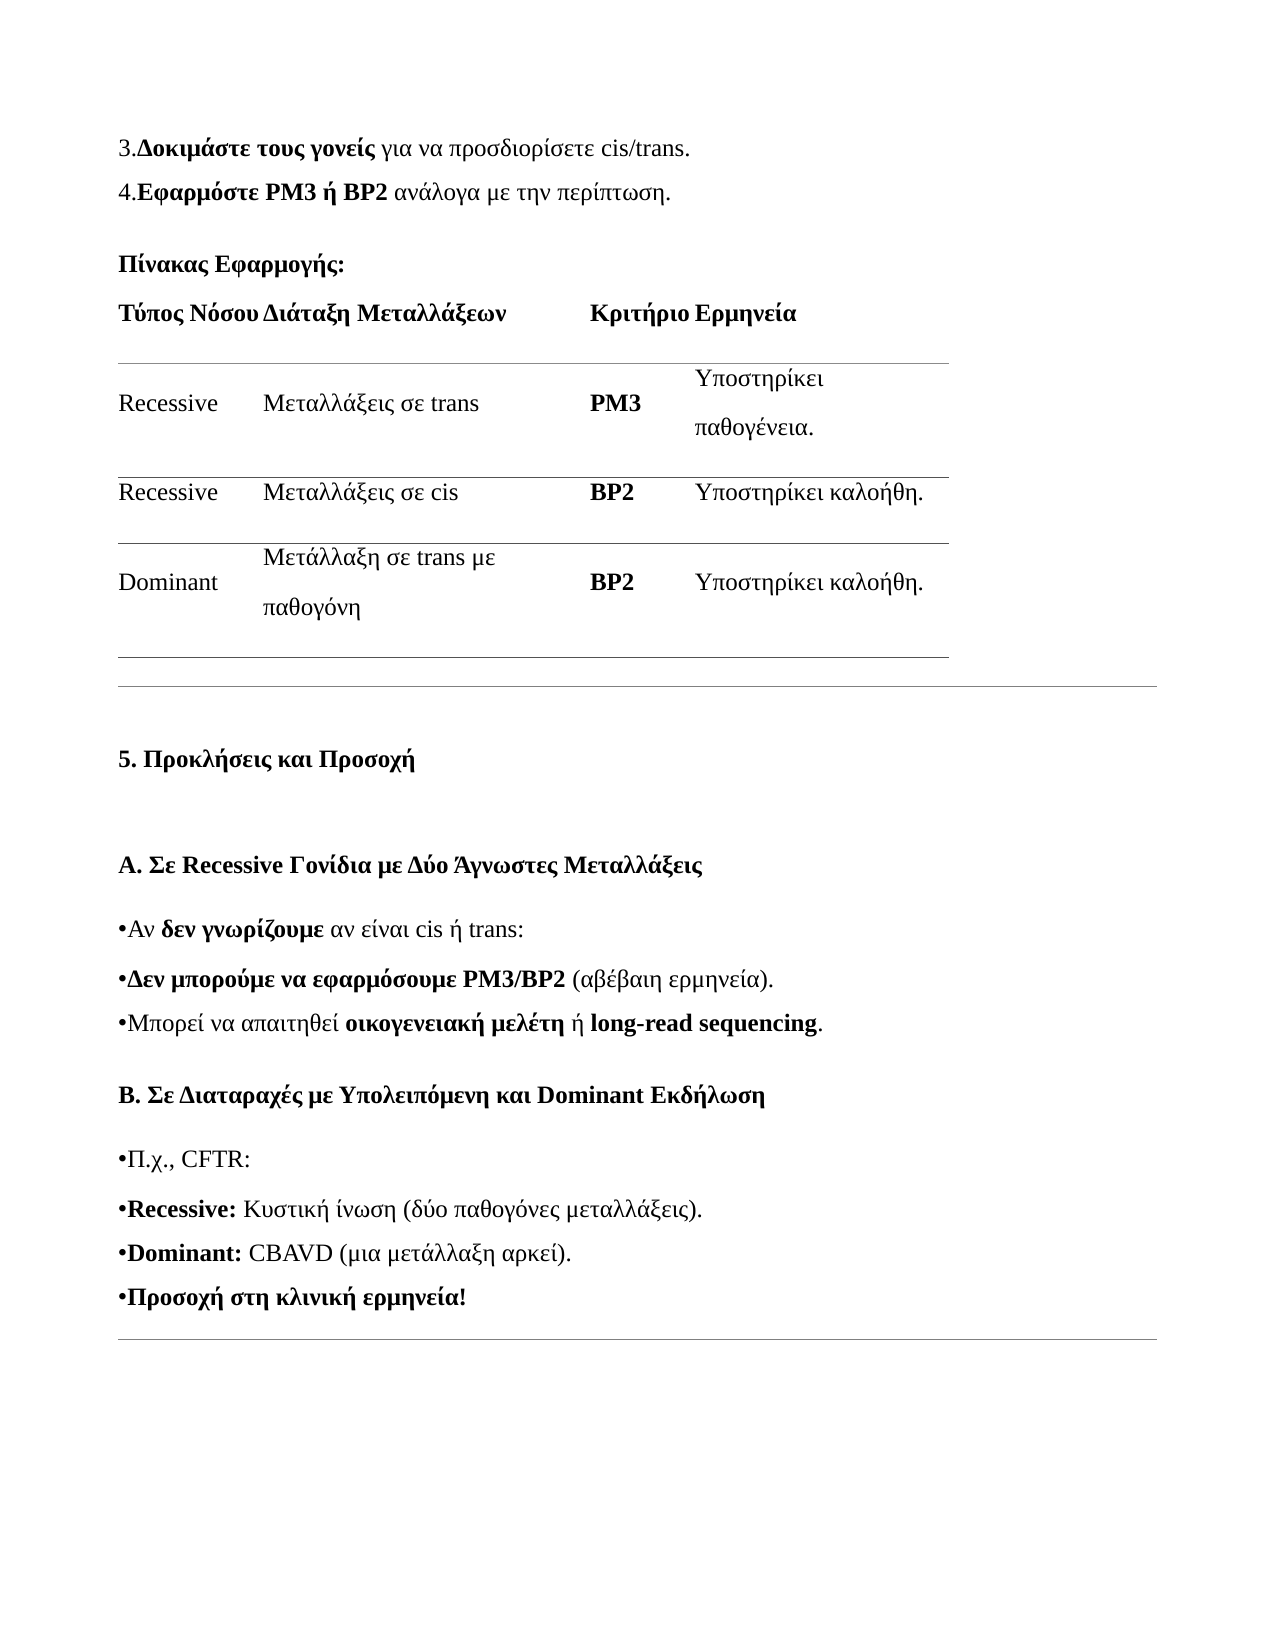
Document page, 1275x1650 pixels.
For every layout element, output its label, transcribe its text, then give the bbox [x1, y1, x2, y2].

table_cell Υποστηρίκει καλοήθη. [695, 478, 949, 542]
table_header Διάταξη Μεταλλάξεων [263, 298, 590, 363]
table_cell Μεταλλάξεις σε cis [263, 478, 590, 542]
table_cell BP2 [590, 544, 694, 657]
list Δεν μπορούμε να εφαρμόσουμε PM3/BP2 (αβέβαιη ερμηνεία). [118, 949, 1157, 993]
subtitle Α. Σε Recessive Γονίδια με Δύο Άγνωστες Μεταλλάξεις [118, 835, 1157, 879]
list Δοκιμάστε τους γονείς για να προσδιορίσετε cis/trans. [118, 118, 1157, 162]
table_cell BP2 [590, 478, 694, 542]
list Μπορεί να απαιτηθεί οικογενειακή μελέτη ή long-read sequencing. [118, 993, 1157, 1037]
subtitle 5. Προκλήσεις και Προσοχή [118, 744, 1157, 772]
table_cell Υποστηρίκει παθογένεια. [695, 364, 949, 477]
table_cell Recessive [118, 364, 263, 477]
table_cell PM3 [590, 364, 694, 477]
list Προσοχή στη κλινική ερμηνεία! [118, 1267, 1157, 1310]
table_header Ερμηνεία [695, 298, 949, 363]
table_cell Μεταλλάξεις σε trans [263, 364, 590, 477]
table_cell Dominant [118, 544, 263, 657]
subtitle Β. Σε Διαταραχές με Υπολειπόμενη και Dominant Εκδήλωση [118, 1065, 1157, 1109]
table_header Τύπος Νόσου [118, 298, 263, 363]
list Π.χ., CFTR: [118, 1129, 1157, 1173]
table_cell Recessive [118, 478, 263, 542]
list Αν δεν γνωρίζουμε αν είναι cis ή trans: [118, 899, 1157, 943]
table_header Κριτήριο [590, 298, 694, 363]
list Εφαρμόστε PM3 ή BP2 ανάλογα με την περίπτωση. [118, 162, 1157, 206]
list Recessive: Κυστική ίνωση (δύο παθογόνες μεταλλάξεις). [118, 1179, 1157, 1223]
subtitle Πίνακας Εφαρμογής: [118, 234, 1157, 277]
list Dominant: CBAVD (μια μετάλλαξη αρκεί). [118, 1223, 1157, 1267]
table_cell Υποστηρίκει καλοήθη. [695, 544, 949, 657]
table_cell Μετάλλαξη σε trans με παθογόνη [263, 544, 590, 657]
